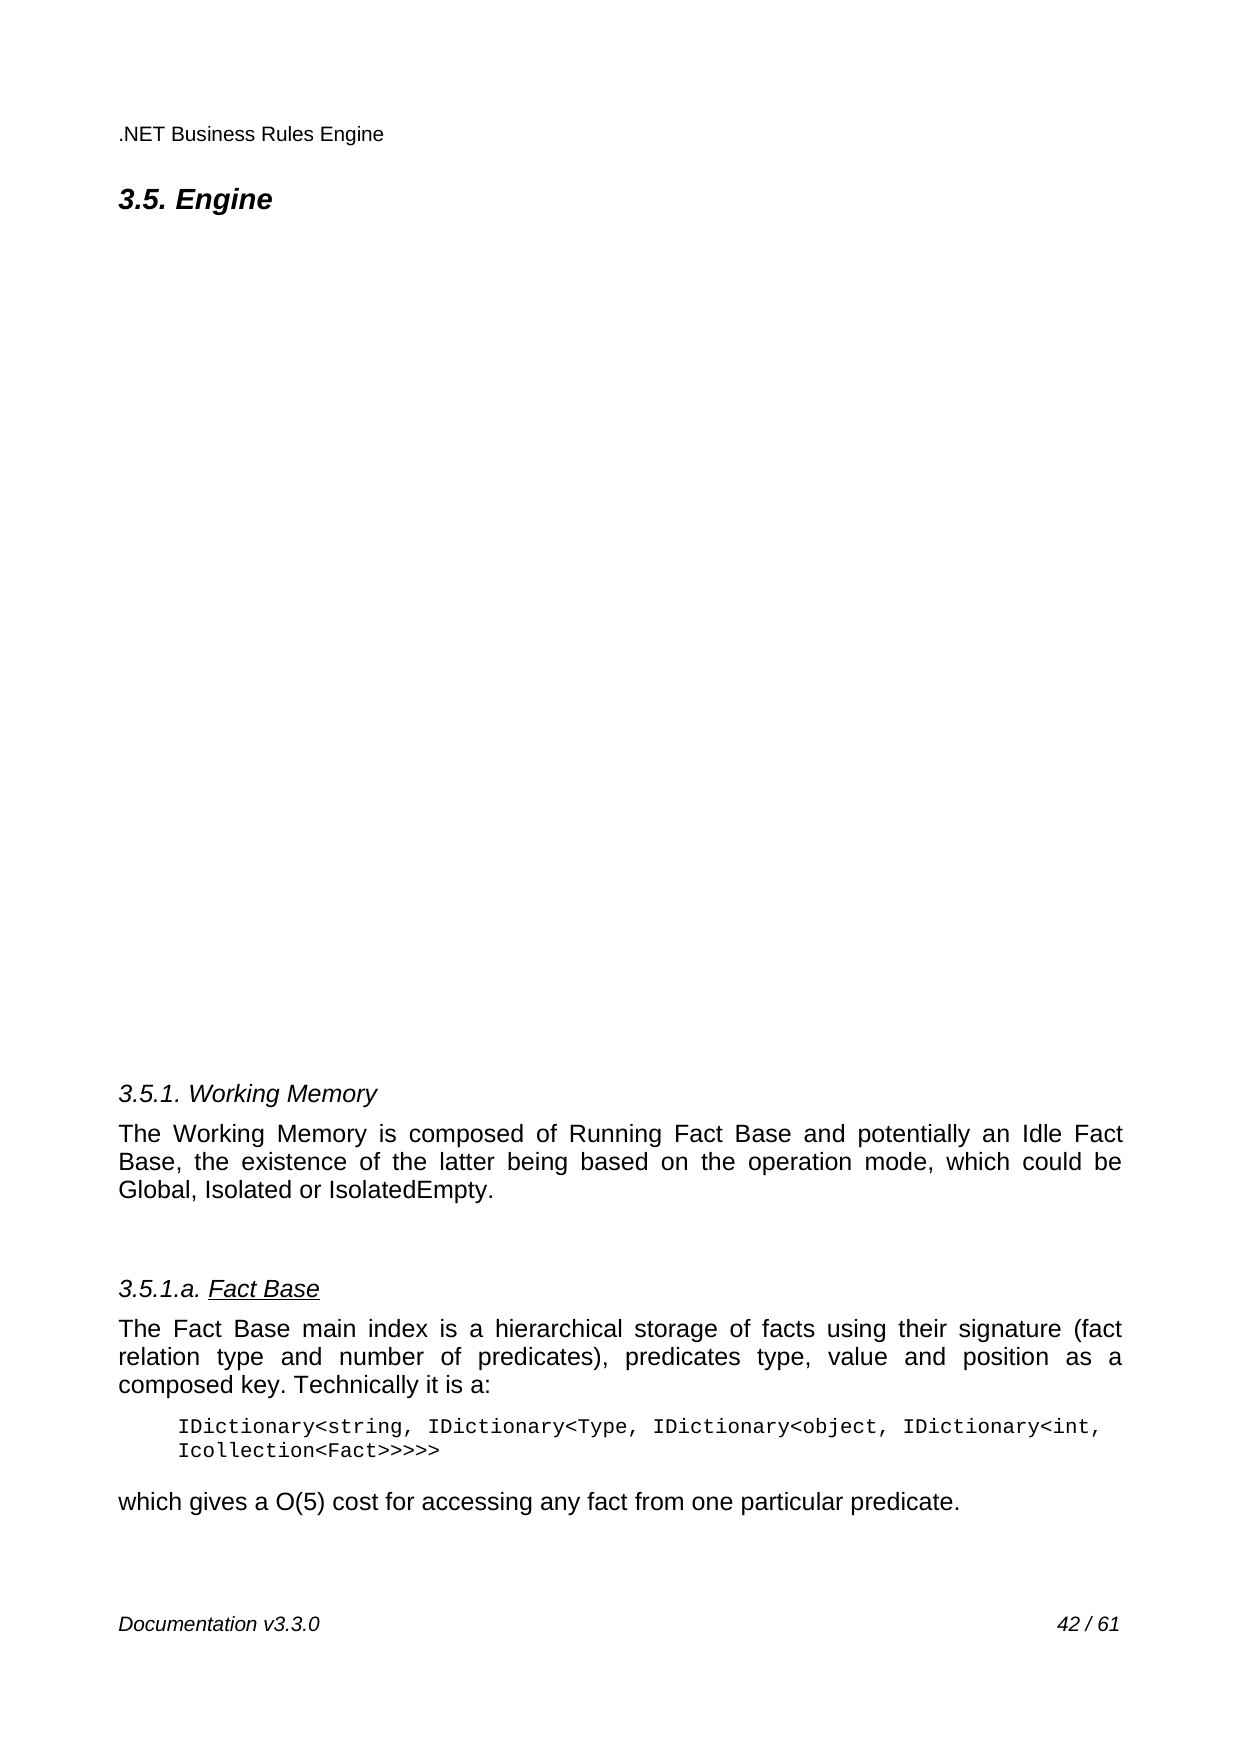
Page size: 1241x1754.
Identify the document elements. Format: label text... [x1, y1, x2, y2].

text The Fact Base main index is a hierarchical storage of facts using their signature (fact relation type and number of predicates), predicates type, value and position as a composed key. Technically it is a: [118, 1315, 1124, 1399]
text which gives a O(5) cost for accessing any fact from one particular predicate. [118, 1487, 1124, 1515]
subtitle Working Memory [118, 1079, 1124, 1107]
subtitle Engine [118, 183, 1124, 216]
text The Working Memory is composed of Running Fact Base and potentially an Idle Fact Base, the existence of the latter being based on the operation mode, which could be Global, Isolated or IsolatedEmpty. [118, 1120, 1124, 1204]
text IDictionary<string, IDictionary<Type, IDictionary<object, IDictionary<int, Icollection<Fact>>>>> [177, 1417, 1124, 1487]
subtitle Fact Base [118, 1274, 1124, 1302]
